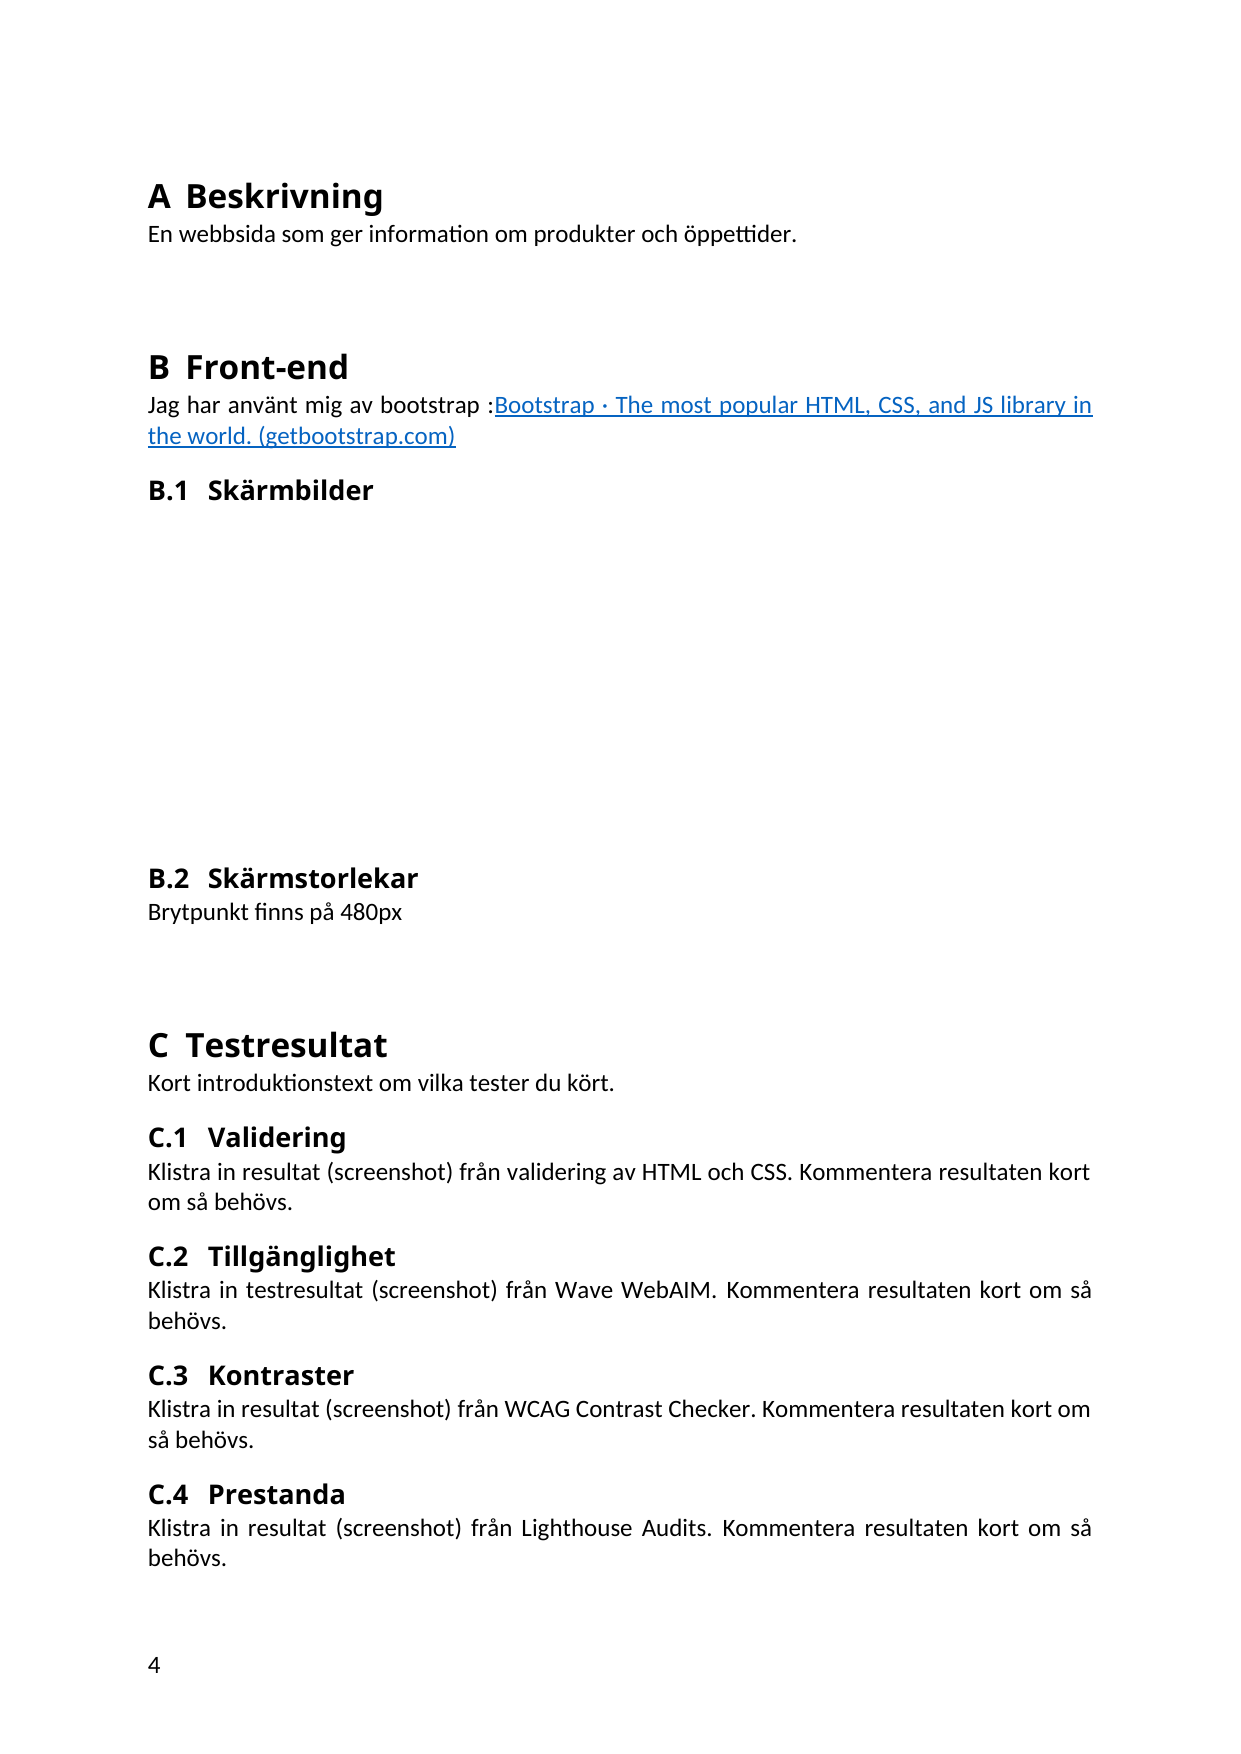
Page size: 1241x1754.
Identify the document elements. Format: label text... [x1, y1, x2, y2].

subtitle Skärmbilder [148, 471, 1093, 508]
text Kort introduktionstext om vilka tester du kört. [148, 1067, 1093, 1098]
subtitle Front-end [148, 344, 1093, 389]
text Klistra in testresultat (screenshot) från Wave WebAIM. Kommentera resultaten kort om så behövs. [148, 1274, 1093, 1336]
subtitle Tillgänglighet [148, 1238, 1093, 1274]
subtitle Kontraster [148, 1356, 1093, 1393]
text Jag har använt mig av bootstrap :Bootstrap · The most popular HTML, CSS, and JS library in the world. (getbootstrap.com) [148, 389, 1093, 450]
text Brytpunkt finns på 480px [148, 896, 1093, 927]
text Klistra in resultat (screenshot) från WCAG Contrast Checker. Kommentera resultaten kort om så behövs. [148, 1393, 1093, 1454]
subtitle Beskrivning [148, 173, 1093, 218]
subtitle Skärmstorlekar [148, 859, 1093, 896]
subtitle Testresultat [148, 1022, 1093, 1067]
text En webbsida som ger information om produkter och öppettider. [148, 218, 1093, 248]
subtitle Validering [148, 1119, 1093, 1156]
text Klistra in resultat (screenshot) från validering av HTML och CSS. Kommentera resultaten kort om så behövs. [148, 1156, 1093, 1217]
text Klistra in resultat (screenshot) från Lighthouse Audits. Kommentera resultaten kort om så behövs. [148, 1512, 1093, 1573]
subtitle Prestanda [148, 1475, 1093, 1512]
